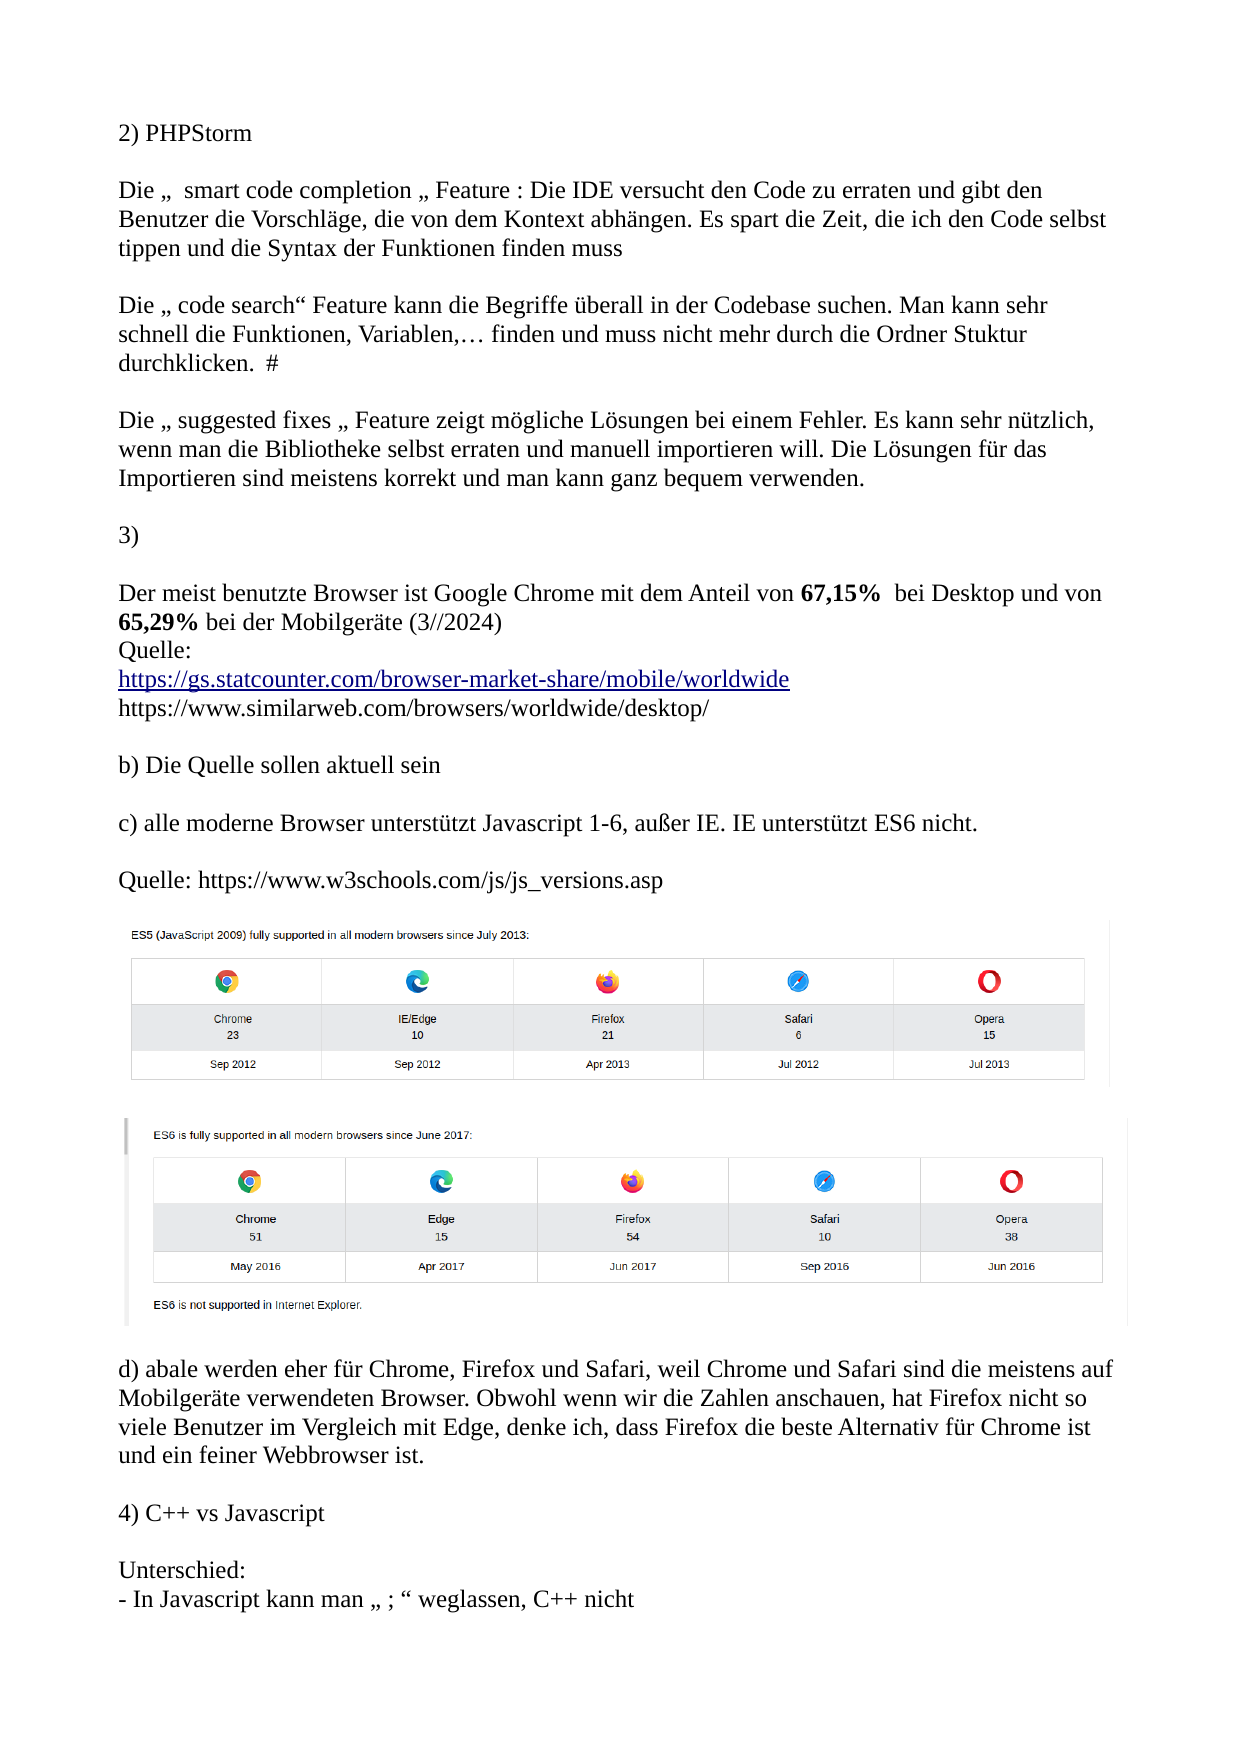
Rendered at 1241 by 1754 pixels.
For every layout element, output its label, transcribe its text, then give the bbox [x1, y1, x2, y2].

text Die „ code search“ Feature kann die Begriffe überall in der Codebase suchen. Man kann sehr schnell die Funktionen, Variablen,… finden und muss nicht mehr durch die Ordner Stuktur durchklicken. # [118, 291, 1122, 377]
text d) abale werden eher für Chrome, Firefox und Safari, weil Chrome und Safari sind die meistens auf Mobilgeräte verwendeten Browser. Obwohl wenn wir die Zahlen anschauen, hat Firefox nicht so viele Benutzer im Vergleich mit Edge, denke ich, dass Firefox die beste Alternativ für Chrome ist und ein feiner Webbrowser ist. [118, 1354, 1122, 1469]
picture [113, 920, 1118, 1087]
picture [124, 1118, 1129, 1326]
text Quelle: https://www.w3schools.com/js/js_versions.asp [118, 866, 1122, 1354]
text 4) C++ vs Javascript [118, 1498, 1122, 1527]
text Quelle: [118, 636, 1122, 664]
text Der meist benutzte Browser ist Google Chrome mit dem Anteil von 67,15% bei Desktop und von 65,29% bei der Mobilgeräte (3//2024) [118, 578, 1122, 636]
text c) alle moderne Browser unterstützt Javascript 1-6, außer IE. IE unterstützt ES6 nicht. [118, 808, 1122, 837]
text 3) [118, 521, 1122, 549]
text https://www.similarweb.com/browsers/worldwide/desktop/ [118, 693, 1122, 722]
text - In Javascript kann man „ ; “ weglassen, C++ nicht [118, 1584, 1122, 1613]
text https://gs.statcounter.com/browser-market-share/mobile/worldwide [118, 664, 1122, 693]
text Die „ smart code completion „ Feature : Die IDE versucht den Code zu erraten und gibt den Benutzer die Vorschläge, die von dem Kontext abhängen. Es spart die Zeit, die ich den Code selbst tippen und die Syntax der Funktionen finden muss [118, 176, 1122, 262]
text 2) PHPStorm [118, 118, 1122, 147]
text Unterschied: [118, 1556, 1122, 1584]
text Die „ suggested fixes „ Feature zeigt mögliche Lösungen bei einem Fehler. Es kann sehr nützlich, wenn man die Bibliotheke selbst erraten und manuell importieren will. Die Lösungen für das Importieren sind meistens korrekt und man kann ganz bequem verwenden. [118, 406, 1122, 492]
text b) Die Quelle sollen aktuell sein [118, 751, 1122, 779]
